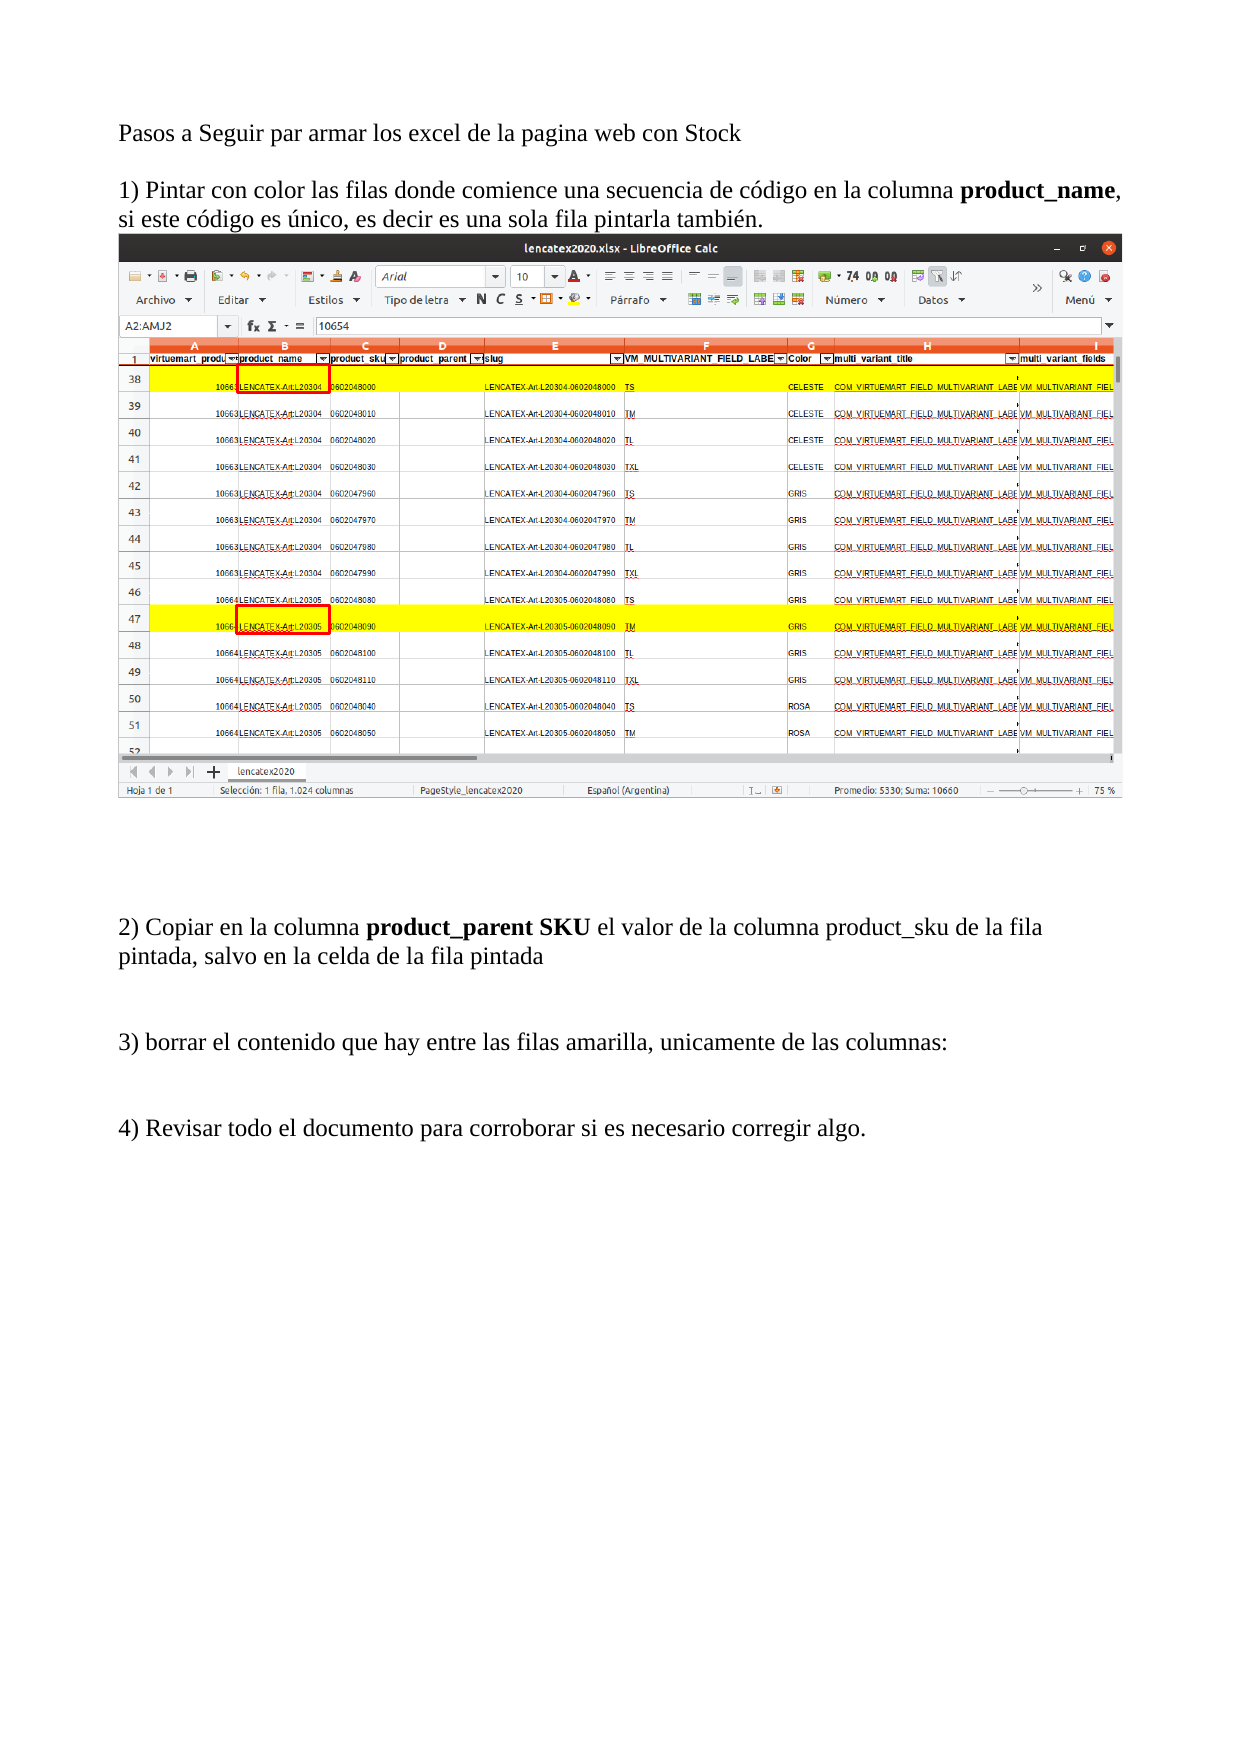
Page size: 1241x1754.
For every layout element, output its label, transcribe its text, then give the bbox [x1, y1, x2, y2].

picture [118, 233, 1123, 798]
text 1) Pintar con color las filas donde comience una secuencia de código en la columna product_name, si este código es único, es decir es una sola fila pintarla también. [118, 176, 1122, 233]
text 2) Copiar en la columna product_parent SKU el valor de la columna product_sku de la fila pintada, salvo en la celda de la fila pintada [118, 912, 1122, 970]
text 3) borrar el contenido que hay entre las filas amarilla, unicamente de las columnas: [118, 1027, 1122, 1056]
text Pasos a Seguir par armar los excel de la pagina web con Stock [118, 118, 1122, 147]
text 4) Revisar todo el documento para corroborar si es necesario corregir algo. [118, 1113, 1122, 1142]
